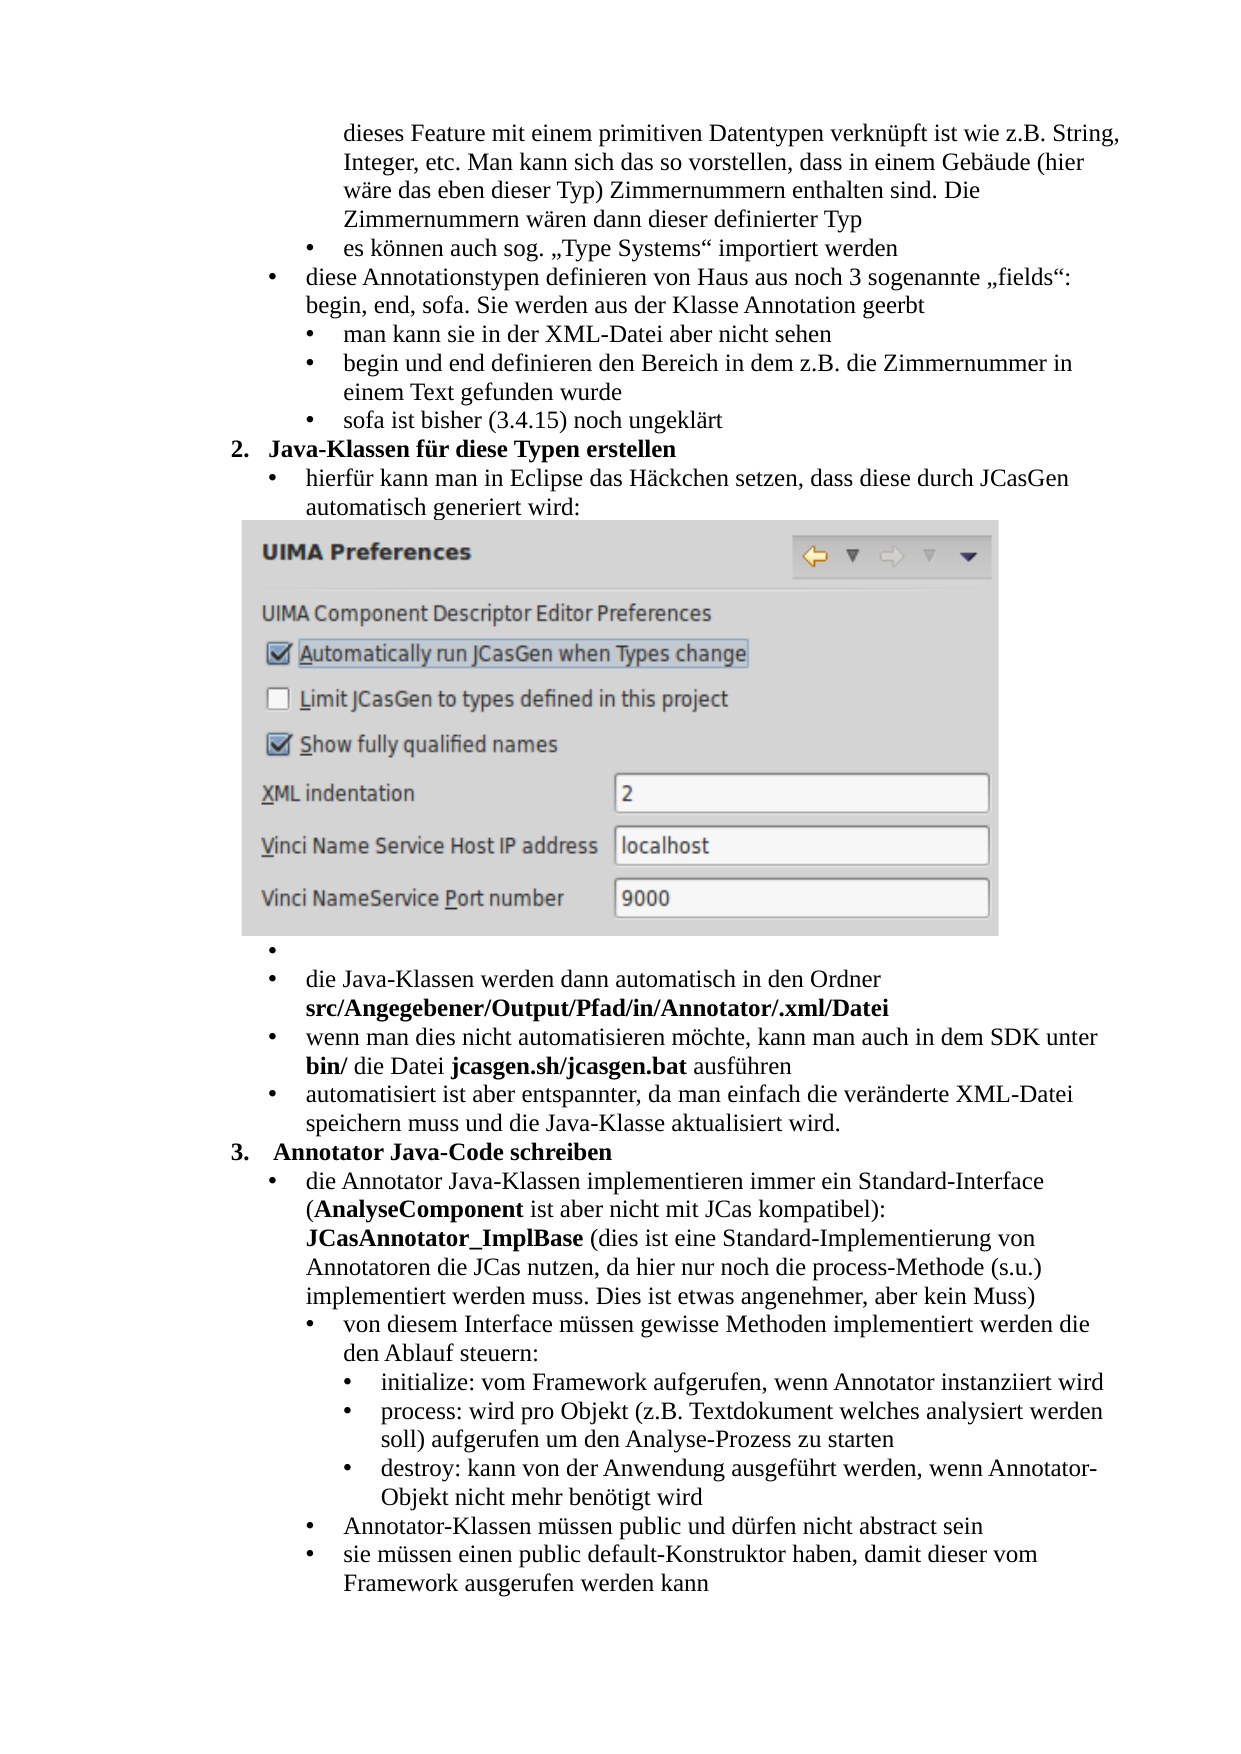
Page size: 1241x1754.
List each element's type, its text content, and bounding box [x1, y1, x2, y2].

list die Java-Klassen werden dann automatisch in den Ordner src/Angegebener/Output/Pfad/in/Annotator/.xml/Datei [268, 964, 1122, 1022]
list Annotator Java-Code schreiben [231, 1137, 1122, 1166]
list die Annotator Java-Klassen implementieren immer ein Standard-Interface (AnalyseComponent ist aber nicht mit JCas kompatibel): JCasAnnotator_ImplBase (dies ist eine Standard-Implementierung von Annotatoren die JCas nutzen, da hier nur noch die process-Methode (s.u.) implementiert werden muss. Dies ist etwas angenehmer, aber kein Muss) [268, 1166, 1122, 1309]
list begin und end definieren den Bereich in dem z.B. die Zimmernummer in einem Text gefunden wurde [306, 348, 1122, 406]
list automatisiert ist aber entspannter, da man einfach die veränderte XML-Datei speichern muss und die Java-Klasse aktualisiert wird. [268, 1079, 1122, 1137]
list dieses Feature mit einem primitiven Datentypen verknüpft ist wie z.B. String, Integer, etc. Man kann sich das so vorstellen, dass in einem Gebäude (hier wäre das eben dieser Typ) Zimmernummern enthalten sind. Die Zimmernummern wären dann dieser definierter Typ [306, 118, 1122, 233]
list man kann sie in der XML-Datei aber nicht sehen [306, 319, 1122, 348]
list Java-Klassen für diese Typen erstellen [231, 434, 1122, 463]
list sie müssen einen public default-Konstruktor haben, damit dieser vom Framework ausgerufen werden kann [306, 1539, 1122, 1597]
picture [241, 520, 999, 936]
list initialize: vom Framework aufgerufen, wenn Annotator instanziiert wird [343, 1367, 1122, 1396]
list diese Annotationstypen definieren von Haus aus noch 3 sogenannte „fields“: begin, end, sofa. Sie werden aus der Klasse Annotation geerbt [268, 262, 1122, 319]
list hierfür kann man in Eclipse das Häckchen setzen, dass diese durch JCasGen automatisch generiert wird: [268, 463, 1122, 521]
list destroy: kann von der Anwendung ausgeführt werden, wenn Annotator-Objekt nicht mehr benötigt wird [343, 1453, 1122, 1511]
list es können auch sog. „Type Systems“ importiert werden [306, 233, 1122, 262]
list von diesem Interface müssen gewisse Methoden implementiert werden die den Ablauf steuern: [306, 1309, 1122, 1367]
list sofa ist bisher (3.4.15) noch ungeklärt [306, 406, 1122, 434]
list wenn man dies nicht automatisieren möchte, kann man auch in dem SDK unter bin/ die Datei jcasgen.sh/jcasgen.bat ausführen [268, 1022, 1122, 1079]
list process: wird pro Objekt (z.B. Textdokument welches analysiert werden soll) aufgerufen um den Analyse-Prozess zu starten [343, 1396, 1122, 1453]
list Annotator-Klassen müssen public und dürfen nicht abstract sein [306, 1511, 1122, 1539]
